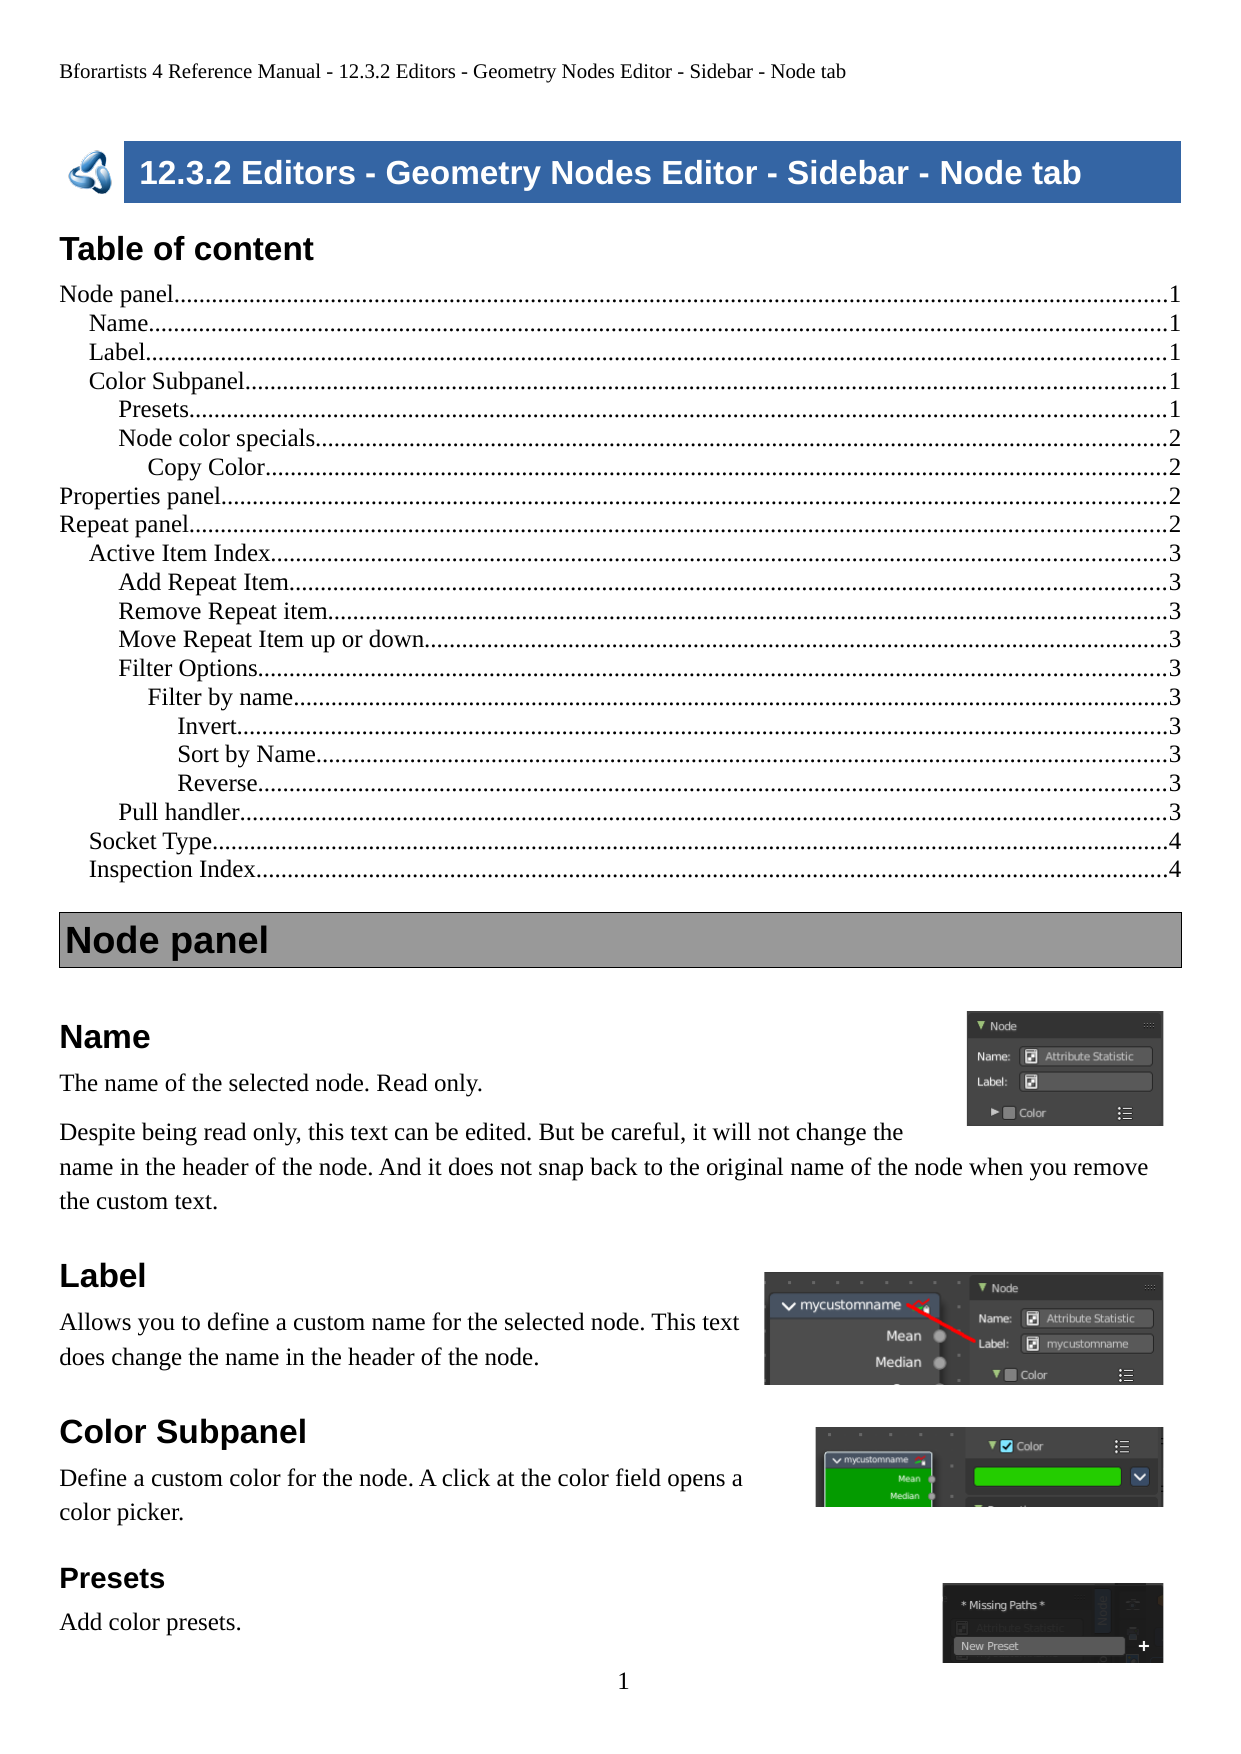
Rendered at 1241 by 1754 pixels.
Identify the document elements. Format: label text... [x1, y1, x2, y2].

picture [966, 1011, 1164, 1126]
picture [942, 1583, 1164, 1663]
subtitle Table of content [59, 228, 1181, 267]
text Move Repeat Item up or down 3 [118, 624, 1181, 653]
table_header Node panel [60, 913, 1181, 967]
text Node panel 1 [59, 279, 1181, 308]
text Repeat panel 2 [59, 509, 1181, 538]
picture [815, 1427, 1164, 1507]
text Copy Color 2 [147, 452, 1181, 481]
table_header [59, 141, 124, 203]
text Reverse 3 [177, 768, 1181, 797]
subtitle [1164, 1017, 1181, 1056]
text [1164, 1607, 1181, 1636]
text Filter by name 3 [147, 682, 1181, 711]
text Define a custom color for the node. A click at the color field opens a color picker. [59, 1463, 1181, 1526]
picture [65, 147, 114, 197]
text Properties panel 2 [59, 481, 1181, 509]
subtitle Color Subpanel [59, 1411, 1181, 1450]
picture [764, 1272, 1164, 1385]
text The name of the selected node. Read only. [59, 1068, 966, 1097]
text Allows you to define a custom name for the selected node. This text does change the name in the header of the node. [59, 1307, 764, 1370]
text Pull handler 3 [118, 797, 1181, 826]
subtitle Presets [59, 1561, 1181, 1594]
text Remove Repeat item 3 [118, 596, 1181, 624]
text Presets 1 [118, 394, 1181, 423]
text Node color specials 2 [118, 423, 1181, 452]
text Despite being read only, this text can be edited. But be careful, it will not change the name in the header of the node. And it does not snap back to the original name of the node when you remove the custom text. [59, 1117, 1181, 1215]
text Label 1 [88, 337, 1181, 366]
text Color Subpanel 1 [88, 366, 1181, 394]
text Sort by Name 3 [177, 739, 1181, 768]
text Invert 3 [177, 711, 1181, 739]
text Socket Type 4 [88, 826, 1181, 854]
subtitle Label [59, 1256, 1181, 1294]
table_header 12.3.2 Editors - Geometry Nodes Editor - Sidebar - Node tab [124, 141, 1181, 203]
text Add color presets. [59, 1607, 942, 1636]
text Filter Options 3 [118, 653, 1181, 682]
text Inspection Index 4 [88, 854, 1181, 883]
text Add Repeat Item 3 [118, 567, 1181, 596]
subtitle Name [59, 1017, 966, 1056]
text Active Item Index 3 [88, 538, 1181, 567]
text Name 1 [88, 308, 1181, 337]
